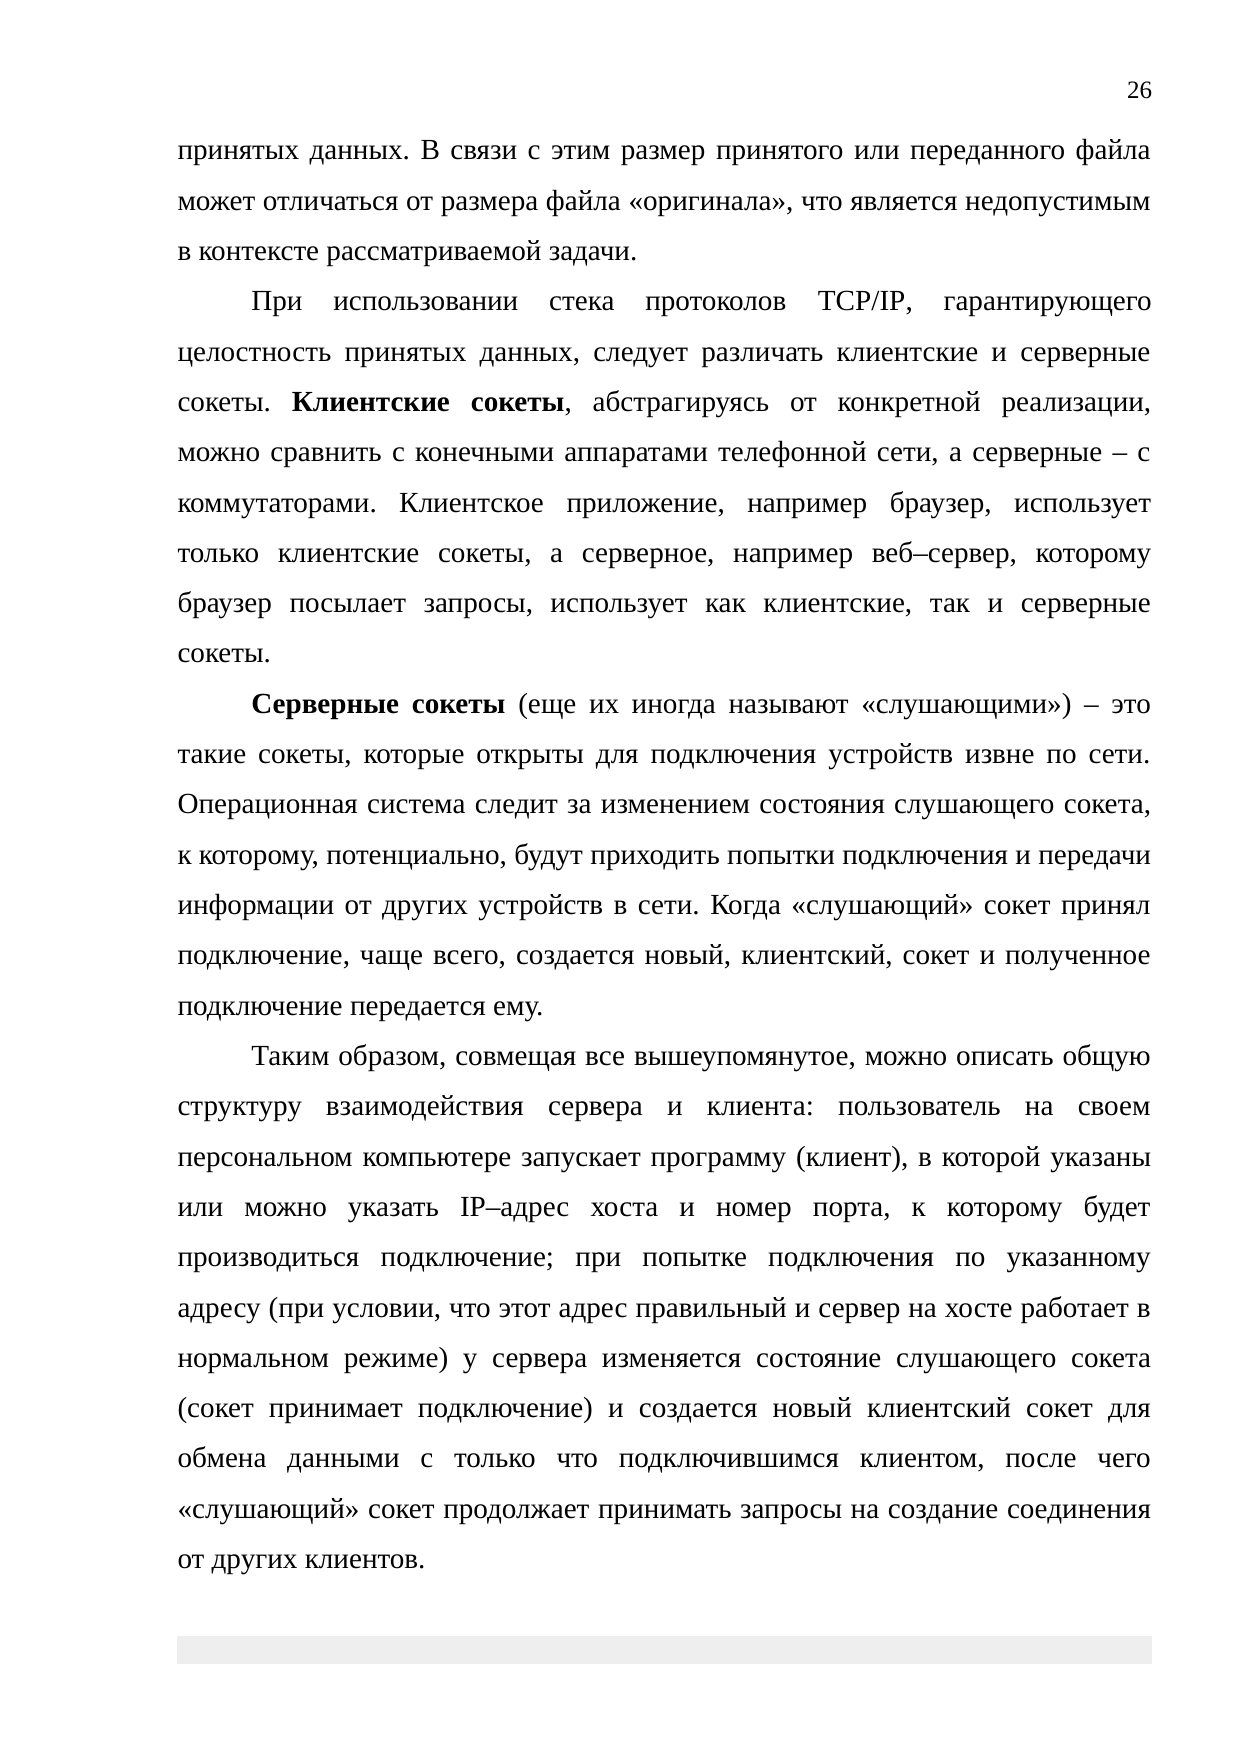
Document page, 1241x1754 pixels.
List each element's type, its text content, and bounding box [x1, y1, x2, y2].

text Таким образом, совмещая все вышеупомянутое, можно описать общую структуру взаимодействия сервера и клиента: пользователь на своем персональном компьютере запускает программу (клиент), в которой указаны или можно указать IP–адрес хоста и номер порта, к которому будет производиться подключение; при попытке подключения по указанному адресу (при условии, что этот адрес правильный и сервер на хосте работает в нормальном режиме) у сервера изменяется состояние слушающего сокета (сокет принимает подключение) и создается новый клиентский сокет для обмена данными с только что подключившимся клиентом, после чего «слушающий» сокет продолжает принимать запросы на создание соединения от других клиентов. [177, 1038, 1152, 1575]
text Серверные сокеты (еще их иногда называют «слушающими») – это такие сокеты, которые открыты для подключения устройств извне по сети. Операционная система следит за изменением состояния слушающего сокета, к которому, потенциально, будут приходить попытки подключения и передачи информации от других устройств в сети. Когда «слушающий» сокет принял подключение, чаще всего, создается новый, клиентский, сокет и полученное подключение передается ему. [177, 686, 1152, 1021]
text принятых данных. В связи с этим размер принятого или переданного файла может отличаться от размера файла «оригинала», что является недопустимым в контексте рассматриваемой задачи. [177, 132, 1152, 267]
text При использовании стека протоколов TCP/IP, гарантирующего целостность принятых данных, следует различать клиентские и серверные сокеты. Клиентские сокеты, абстрагируясь от конкретной реализации, можно сравнить с конечными аппаратами телефонной сети, а серверные – с коммутаторами. Клиентское приложение, например браузер, использует только клиентские сокеты, а серверное, например веб–сервер, которому браузер посылает запросы, использует как клиентские, так и серверные сокеты. [177, 283, 1152, 669]
